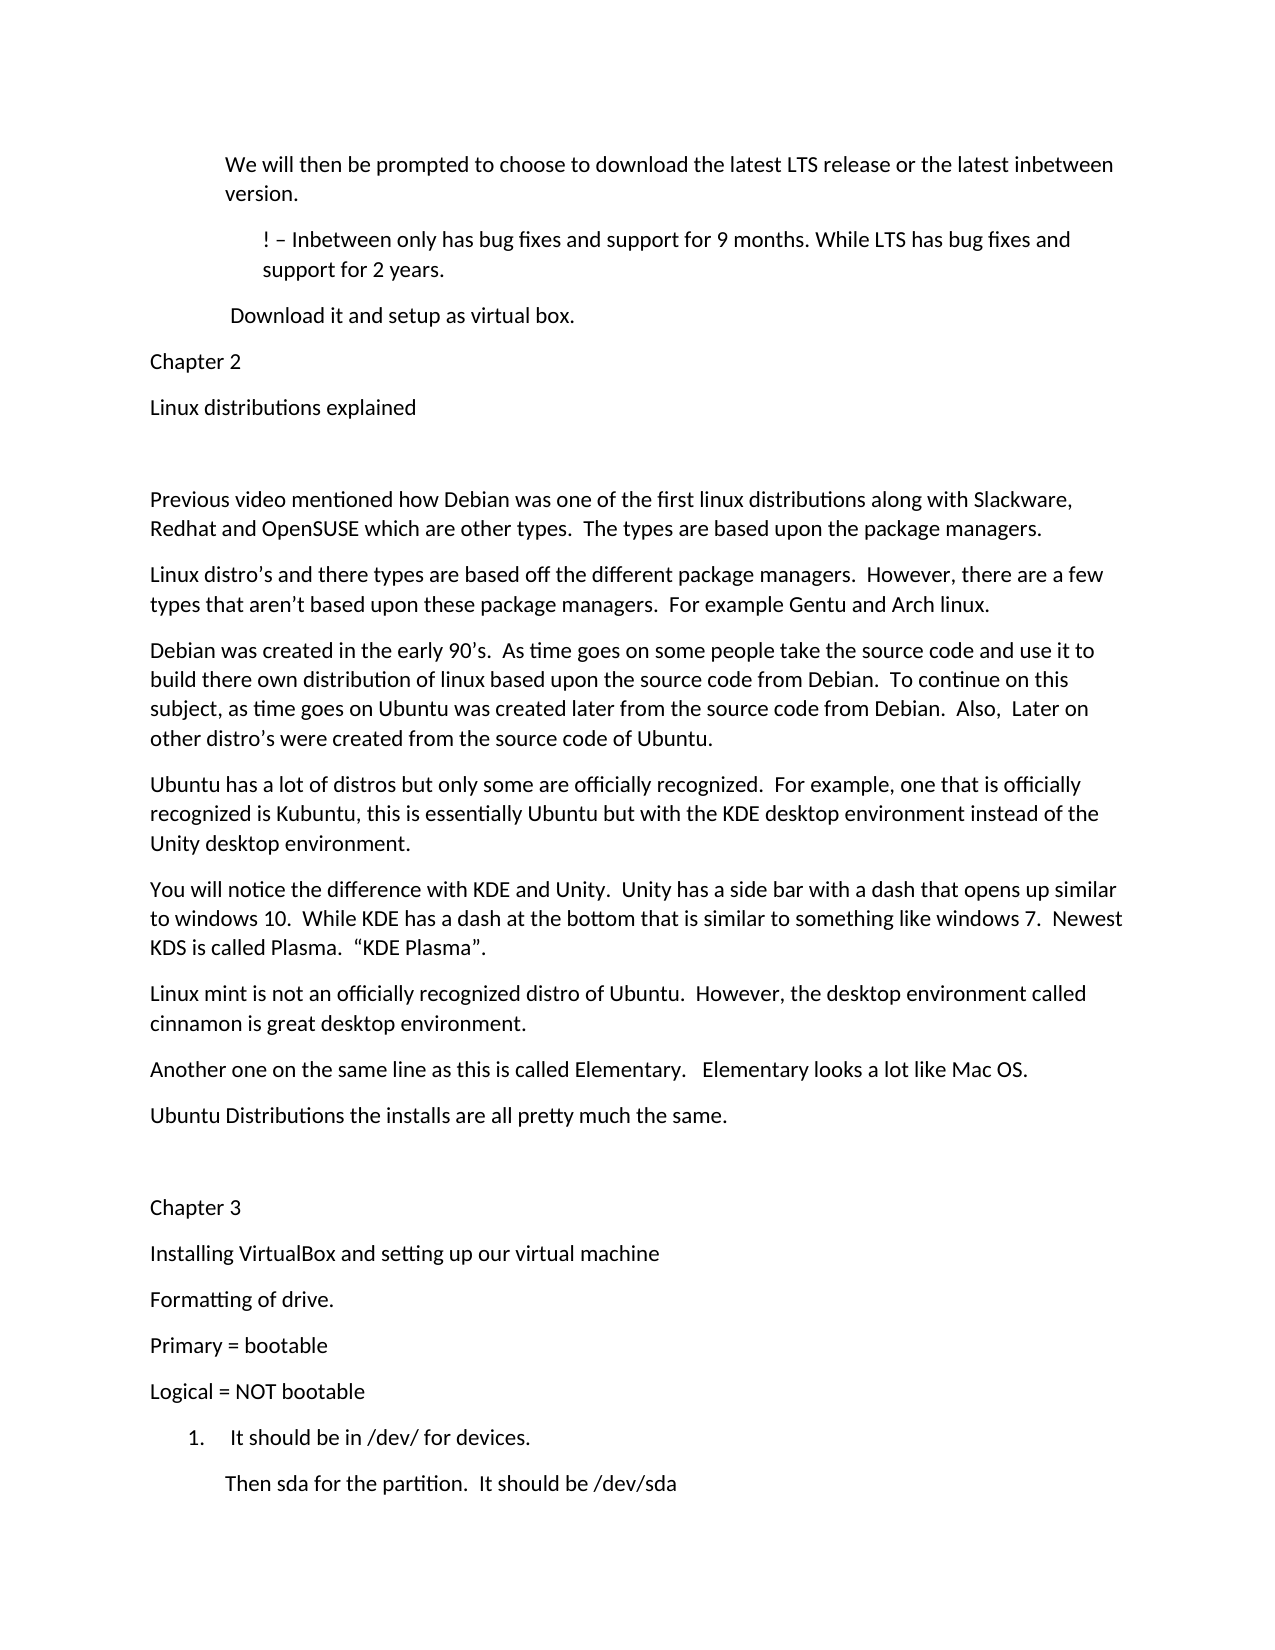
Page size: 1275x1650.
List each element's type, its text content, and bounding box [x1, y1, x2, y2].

text Chapter 2 [150, 347, 1125, 375]
list Then sda for the partition. It should be /dev/sda [225, 1469, 1125, 1497]
text Chapter 3 [150, 1193, 1125, 1221]
list It should be in /dev/ for devices. [187, 1423, 1125, 1451]
text Ubuntu Distributions the installs are all pretty much the same. [150, 1101, 1125, 1129]
text Linux distro’s and there types are based off the different package managers. However, there are a few types that aren’t based upon these package managers. For example Gentu and Arch linux. [150, 560, 1125, 618]
text Another one on the same line as this is called Elementary. Elementary looks a lot like Mac OS. [150, 1055, 1125, 1083]
text Linux distributions explained [150, 393, 1125, 421]
text You will notice the difference with KDE and Unity. Unity has a side bar with a dash that opens up similar to windows 10. While KDE has a dash at the bottom that is similar to something like windows 7. Newest KDS is called Plasma. “KDE Plasma”. [150, 875, 1125, 962]
text Installing VirtualBox and setting up our virtual machine [150, 1239, 1125, 1267]
text Ubuntu has a lot of distros but only some are officially recognized. For example, one that is officially recognized is Kubuntu, this is essentially Ubuntu but with the KDE desktop environment instead of the Unity desktop environment. [150, 770, 1125, 857]
list We will then be prompted to choose to download the latest LTS release or the latest inbetween version. [225, 150, 1125, 207]
list Download it and setup as virtual box. [225, 301, 1125, 329]
text Debian was created in the early 90’s. As time goes on some people take the source code and use it to build there own distribution of linux based upon the source code from Debian. To continue on this subject, as time goes on Ubuntu was created later from the source code from Debian. Also, Later on other distro’s were created from the source code of Ubuntu. [150, 636, 1125, 752]
text Primary = bootable [150, 1331, 1125, 1359]
text Linux mint is not an officially recognized distro of Ubuntu. However, the desktop environment called cinnamon is great desktop environment. [150, 979, 1125, 1037]
text Previous video mentioned how Debian was one of the first linux distributions along with Slackware, Redhat and OpenSUSE which are other types. The types are based upon the package managers. [150, 485, 1125, 542]
list ! – Inbetween only has bug fixes and support for 9 months. While LTS has bug fixes and support for 2 years. [262, 225, 1125, 283]
text Formatting of drive. [150, 1285, 1125, 1313]
text Logical = NOT bootable [150, 1377, 1125, 1405]
